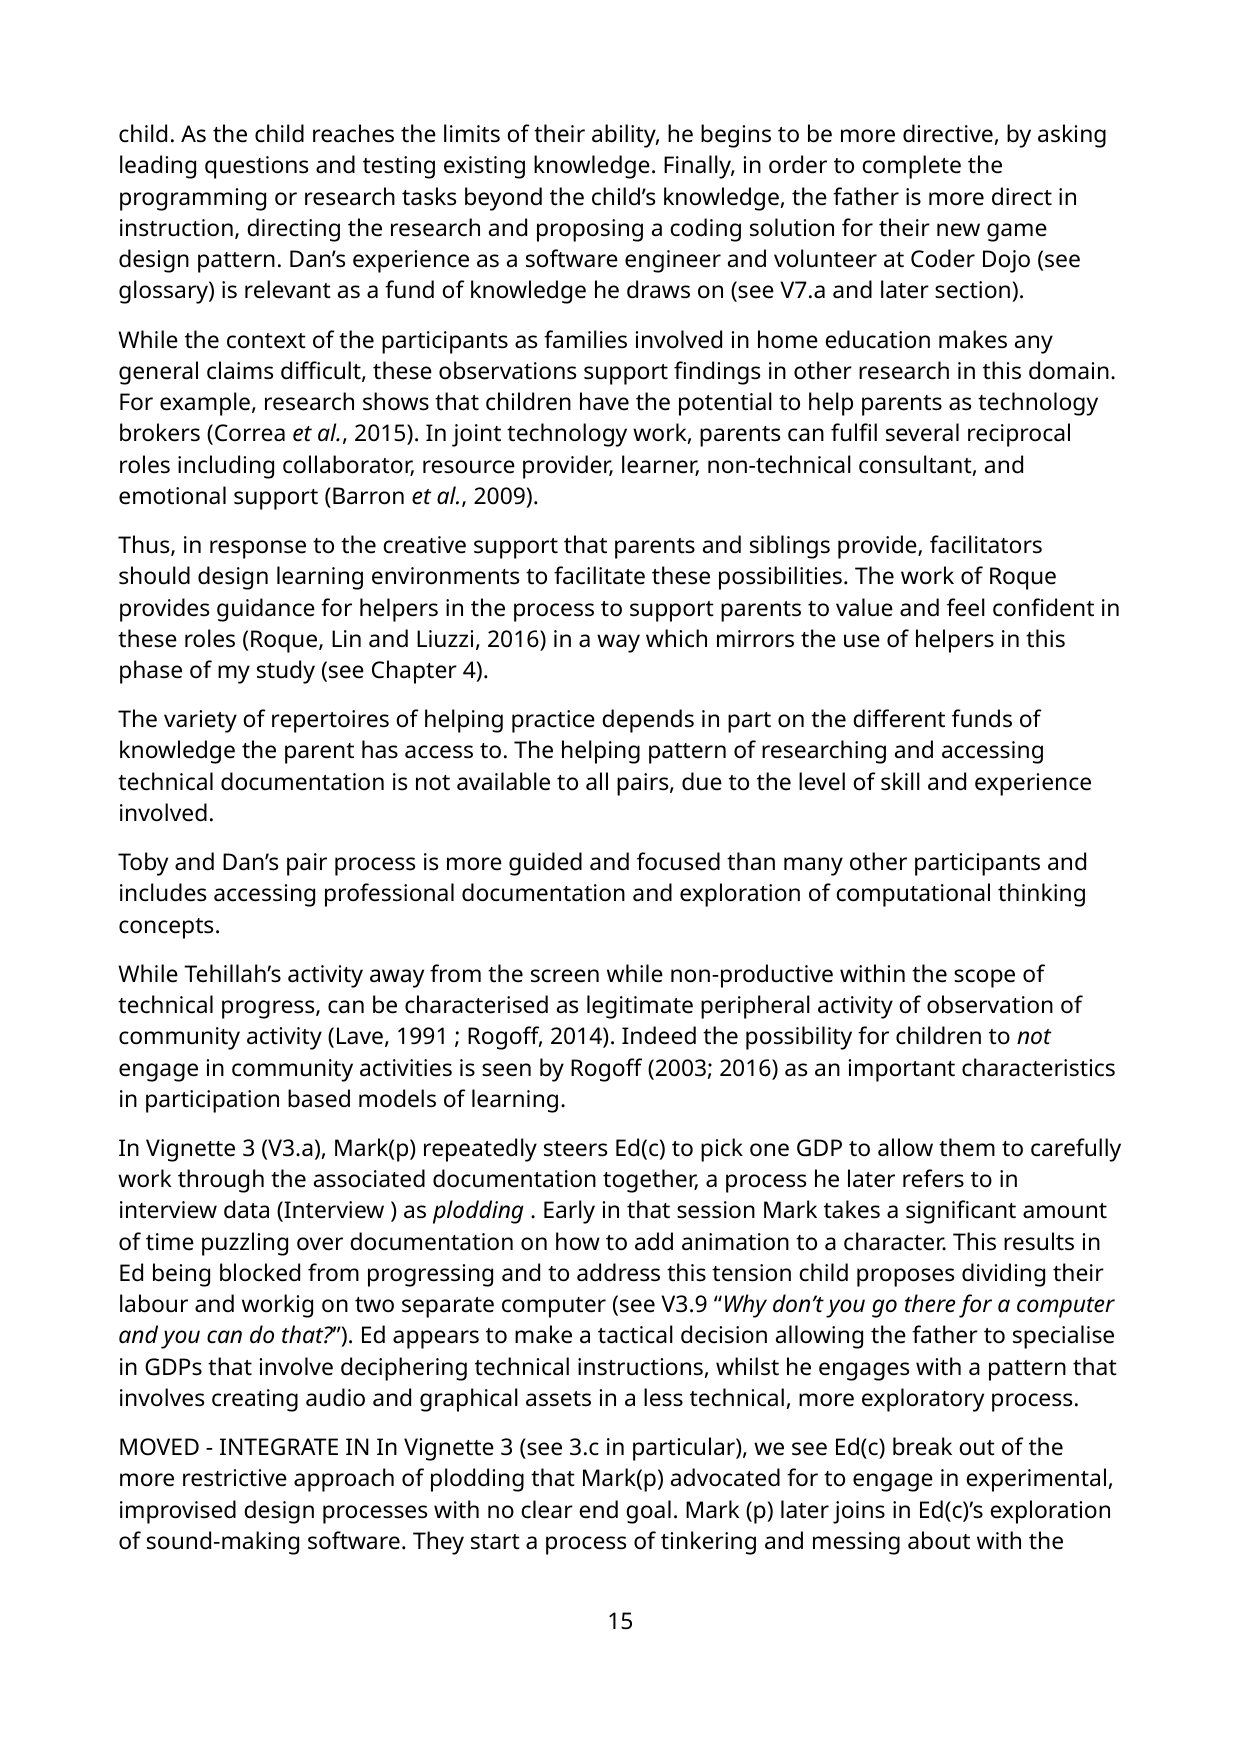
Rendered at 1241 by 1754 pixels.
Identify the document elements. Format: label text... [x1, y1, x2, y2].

text The variety of repertoires of helping practice depends in part on the different funds of knowledge the parent has access to. The helping pattern of researching and accessing technical documentation is not available to all pairs, due to the level of skill and experience involved. [118, 703, 1122, 828]
text While Tehillah’s activity away from the screen while non-productive within the scope of technical progress, can be characterised as legitimate peripheral activity of observation of community activity (Lave, 1991 ; Rogoff, 2014). Indeed the possibility for children to not engage in community activities is seen by Rogoff (2003; 2016) as an important characteristics in participation based models of learning. [118, 958, 1122, 1114]
text In Vignette 3 (V3.a), Mark(p) repeatedly steers Ed(c) to pick one GDP to allow them to carefully work through the associated documentation together, a process he later refers to in interview data (Interview ) as plodding . Early in that session Mark takes a significant amount of time puzzling over documentation on how to add animation to a character. This results in Ed being blocked from progressing and to address this tension child proposes dividing their labour and workig on two separate computer (see V3.9 “Why don’t you go there for a computer and you can do that?”). Ed appears to make a tactical decision allowing the father to specialise in GDPs that involve deciphering technical instructions, whilst he engages with a pattern that involves creating audio and graphical assets in a less technical, more exploratory process. [118, 1132, 1122, 1413]
text While the context of the participants as families involved in home education makes any general claims difficult, these observations support findings in other research in this domain. For example, research shows that children have the potential to help parents as technology brokers (Correa et al., 2015). In joint technology work, parents can fulfil several reciprocal roles including collaborator, resource provider, learner, non-technical consultant, and emotional support (Barron et al., 2009). [118, 323, 1122, 511]
text child. As the child reaches the limits of their ability, he begins to be more directive, by asking leading questions and testing existing knowledge. Finally, in order to complete the programming or research tasks beyond the child’s knowledge, the father is more direct in instruction, directing the research and proposing a coding solution for their new game design pattern. Dan’s experience as a software engineer and volunteer at Coder Dojo (see glossary) is relevant as a fund of knowledge he draws on (see V7.a and later section). [118, 118, 1122, 306]
text MOVED - INTEGRATE IN In Vignette 3 (see 3.c in particular), we see Ed(c) break out of the more restrictive approach of plodding that Mark(p) advocated for to engage in experimental, improvised design processes with no clear end goal. Mark (p) later joins in Ed(c)’s exploration of sound-making software. They start a process of tinkering and messing about with the [118, 1431, 1122, 1556]
text Toby and Dan’s pair process is more guided and focused than many other participants and includes accessing professional documentation and exploration of computational thinking concepts. [118, 846, 1122, 940]
text Thus, in response to the creative support that parents and siblings provide, facilitators should design learning environments to facilitate these possibilities. The work of Roque provides guidance for helpers in the process to support parents to value and feel confident in these roles (Roque, Lin and Liuzzi, 2016) in a way which mirrors the use of helpers in this phase of my study (see Chapter 4). [118, 529, 1122, 685]
